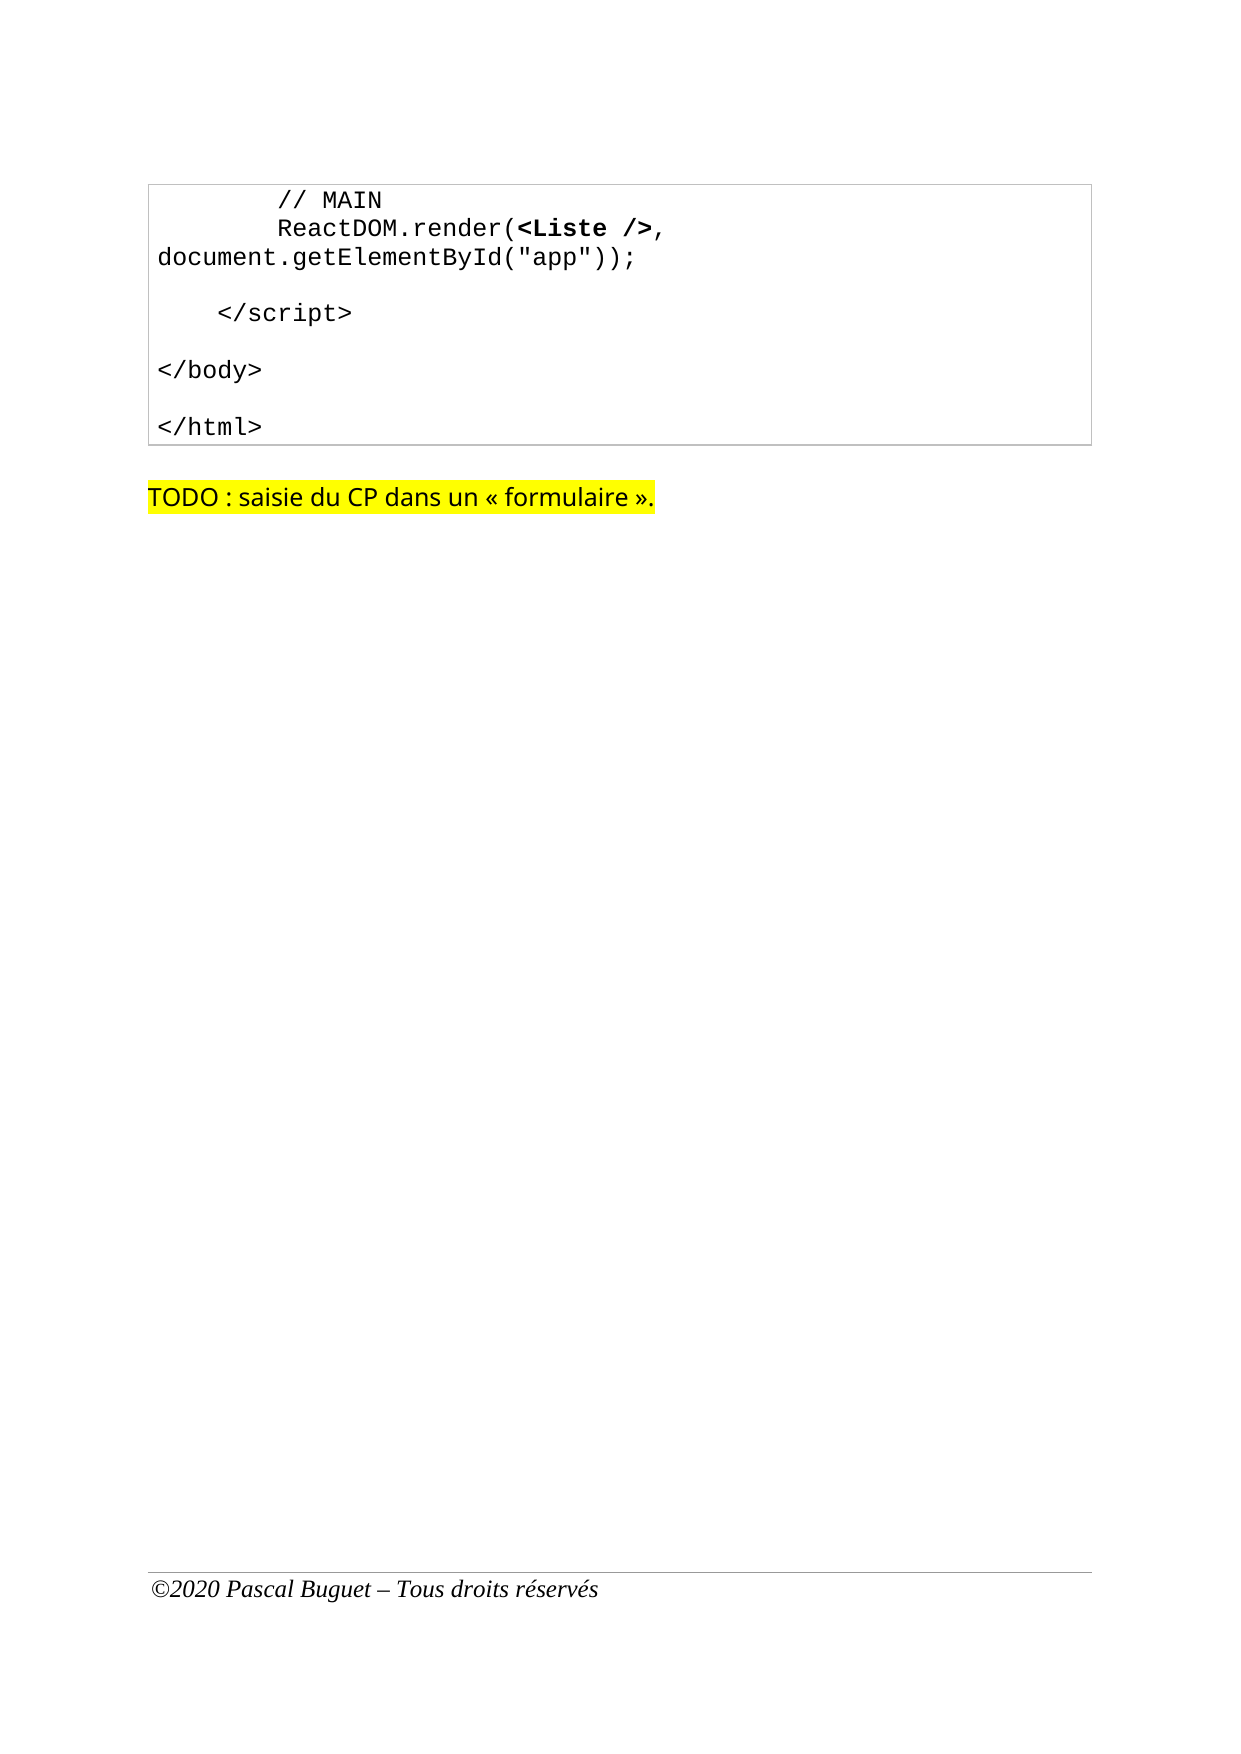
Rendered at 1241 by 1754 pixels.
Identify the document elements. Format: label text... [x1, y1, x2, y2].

text </script> [149, 298, 1091, 329]
text // MAIN [149, 185, 1091, 213]
text </body> [149, 354, 1091, 386]
text ReactDOM.render(<Liste />, document.getElementById("app")); [149, 213, 1091, 272]
text </html> [149, 411, 1091, 444]
text TODO : saisie du CP dans un « formulaire ». [148, 480, 1092, 514]
